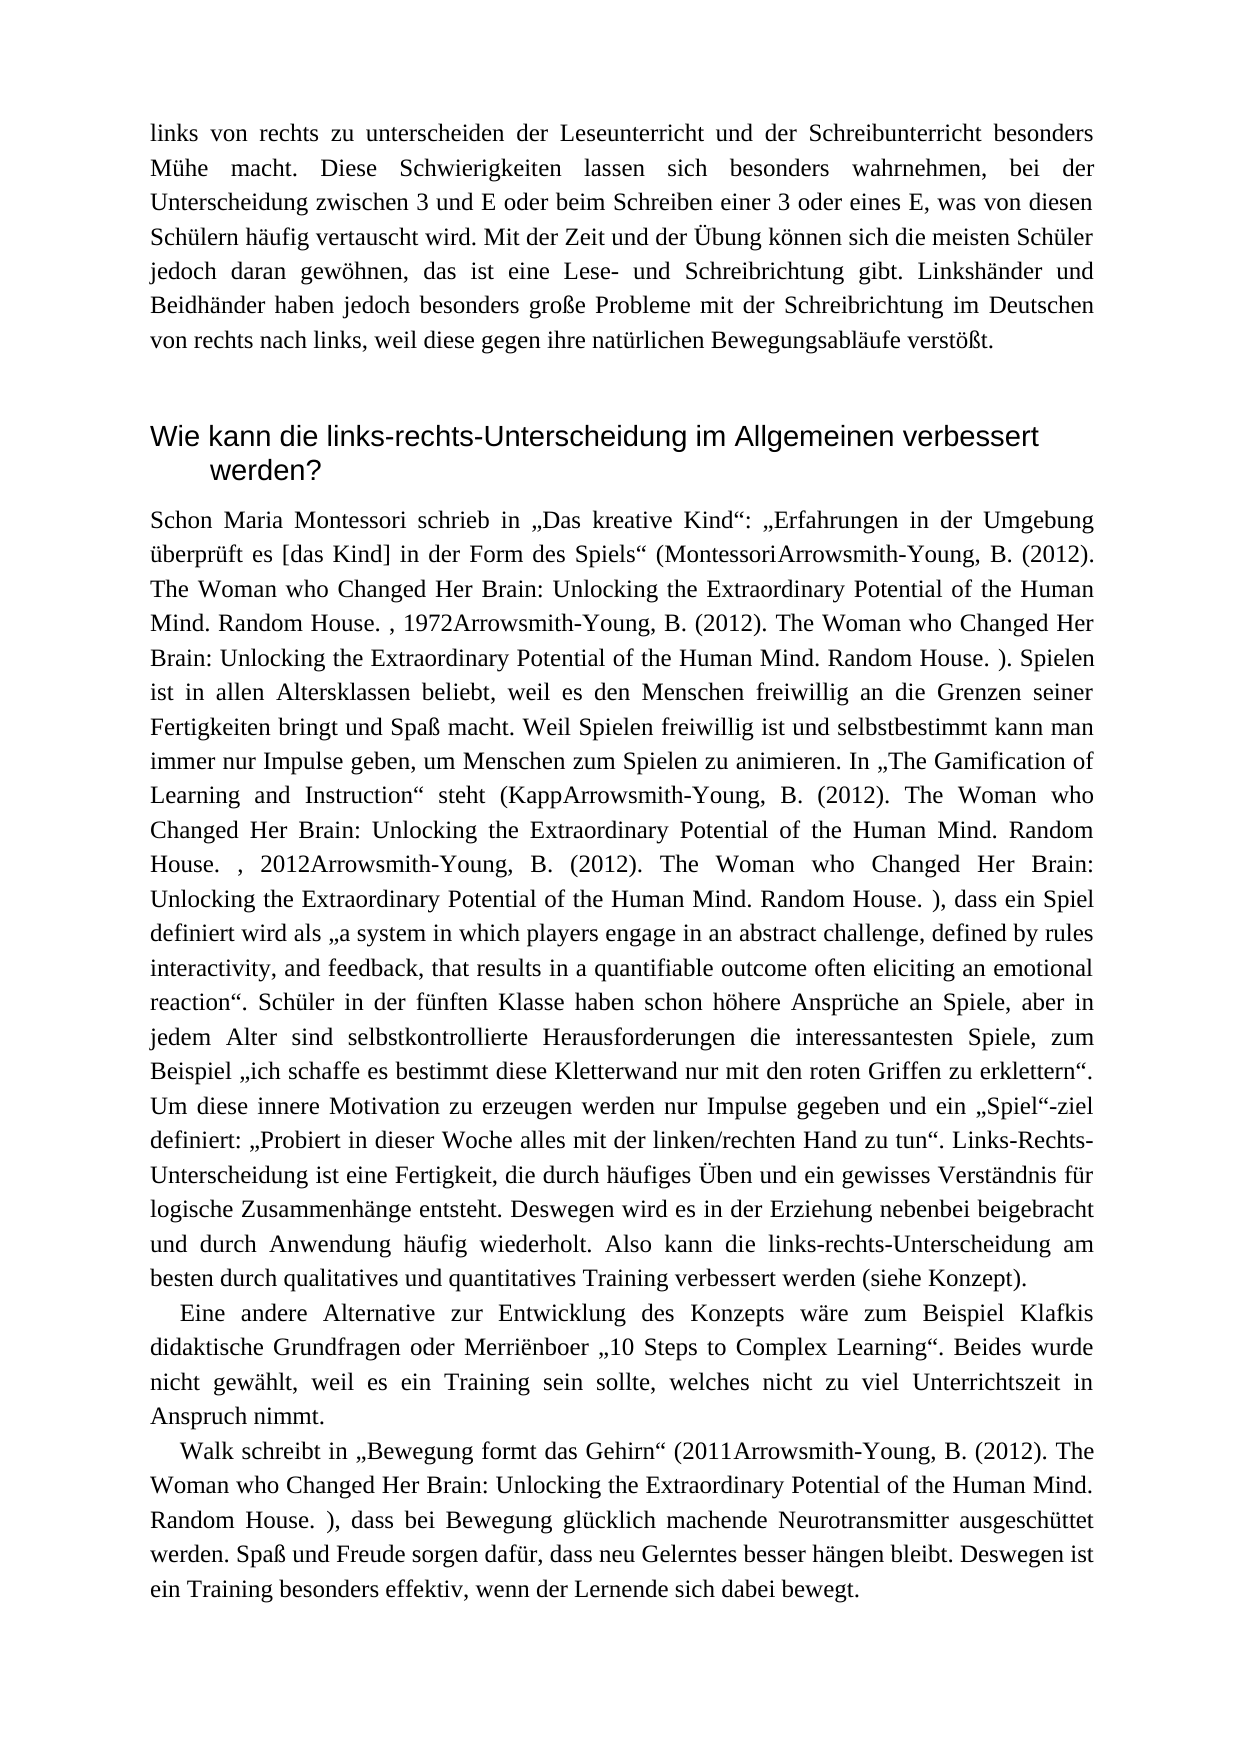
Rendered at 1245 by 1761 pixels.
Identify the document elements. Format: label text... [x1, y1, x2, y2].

text Walk schreibt in „Bewegung formt das Gehirn“ (2011 Arrowsmith-Young, B. (2012). The Woman who Changed Her Brain: Unlocking the Extraordinary Potential of the Human Mind. Random House. ), dass bei Bewegung glücklich machende Neurotransmitter ausgeschüttet werden. Spaß und Freude sorgen dafür, dass neu Gelerntes besser hängen bleibt. Deswegen ist ein Training besonders effektiv, wenn der Lernende sich dabei bewegt. [150, 1436, 1095, 1602]
text links von rechts zu unterscheiden der Leseunterricht und der Schreibunterricht besonders Mühe macht. Diese Schwierigkeiten lassen sich besonders wahrnehmen, bei der Unterscheidung zwischen 3 und E oder beim Schreiben einer 3 oder eines E, was von diesen Schülern häufig vertauscht wird. Mit der Zeit und der Übung können sich die meisten Schüler jedoch daran gewöhnen, das ist eine Lese- und Schreibrichtung gibt. Linkshänder und Beidhänder haben jedoch besonders große Probleme mit der Schreibrichtung im Deutschen von rechts nach links, weil diese gegen ihre natürlichen Bewegungsabläufe verstößt. [150, 118, 1095, 354]
text Schon Maria Montessori schrieb in „Das kreative Kind“: „Erfahrungen in der Umgebung überprüft es [das Kind] in der Form des Spiels“ (Montessori Arrowsmith-Young, B. (2012). The Woman who Changed Her Brain: Unlocking the Extraordinary Potential of the Human Mind. Random House. , 1972 Arrowsmith-Young, B. (2012). The Woman who Changed Her Brain: Unlocking the Extraordinary Potential of the Human Mind. Random House. ). Spielen ist in allen Altersklassen beliebt, weil es den Menschen freiwillig an die Grenzen seiner Fertigkeiten bringt und Spaß macht. Weil Spielen freiwillig ist und selbstbestimmt kann man immer nur Impulse geben, um Menschen zum Spielen zu animieren. In „The Gamification of Learning and Instruction“ steht (Kapp Arrowsmith-Young, B. (2012). The Woman who Changed Her Brain: Unlocking the Extraordinary Potential of the Human Mind. Random House. , 2012 Arrowsmith-Young, B. (2012). The Woman who Changed Her Brain: Unlocking the Extraordinary Potential of the Human Mind. Random House. ), dass ein Spiel definiert wird als „a system in which players engage in an abstract challenge, defined by rules interactivity, and feedback, that results in a quantifiable outcome often eliciting an emotional reaction“. Schüler in der fünften Klasse haben schon höhere Ansprüche an Spiele, aber in jedem Alter sind selbstkontrollierte Herausforderungen die interessantesten Spiele, zum Beispiel „ich schaffe es bestimmt diese Kletterwand nur mit den roten Griffen zu erklettern“. Um diese innere Motivation zu erzeugen werden nur Impulse gegeben und ein „Spiel“-ziel definiert: „Probiert in dieser Woche alles mit der linken/rechten Hand zu tun“. Links-Rechts-Unterscheidung ist eine Fertigkeit, die durch häufiges Üben und ein gewisses Verständnis für logische Zusammenhänge entsteht. Deswegen wird es in der Erziehung nebenbei beigebracht und durch Anwendung häufig wiederholt. Also kann die links-rechts-Unterscheidung am besten durch qualitatives und quantitatives Training verbessert werden (siehe Konzept). [150, 505, 1095, 1292]
text Eine andere Alternative zur Entwicklung des Konzepts wäre zum Beispiel Klafkis didaktische Grundfragen oder Merriënboer „10 Steps to Complex Learning“. Beides wurde nicht gewählt, weil es ein Training sein sollte, welches nicht zu viel Unterrichtszeit in Anspruch nimmt. [150, 1298, 1095, 1430]
subtitle Wie kann die links-rechts-Unterscheidung im Allgemeinen verbessert werden? [150, 419, 1095, 486]
